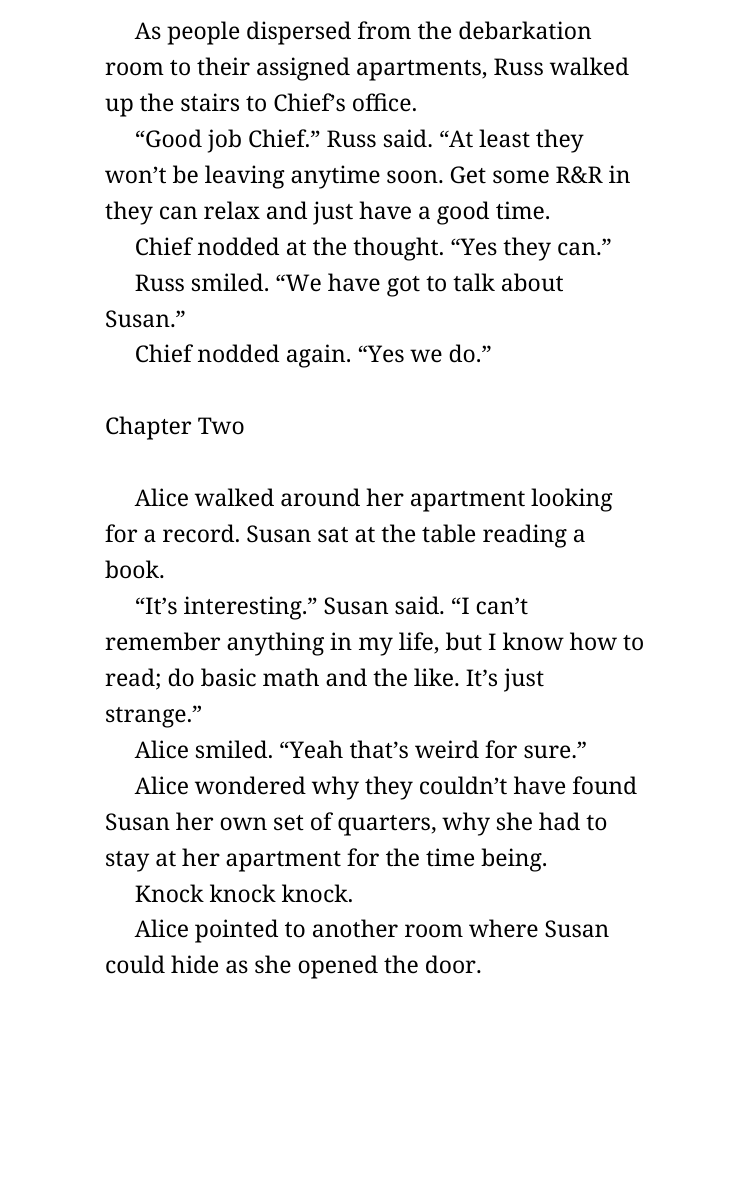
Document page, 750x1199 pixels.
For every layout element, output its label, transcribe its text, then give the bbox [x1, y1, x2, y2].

text Chief nodded at the thought. “Yes they can.” [105, 231, 645, 262]
text Chapter Two [105, 410, 645, 442]
text Russ smiled. “We have got to talk about Susan.” [105, 267, 645, 334]
text Alice walked around her apartment looking for a record. Susan sat at the table reading a book. [105, 482, 645, 585]
text Alice wondered why they couldn’t have found Susan her own set of quarters, why she had to stay at her apartment for the time being. [105, 770, 645, 873]
text Chief nodded again. “Yes we do.” [105, 338, 645, 370]
text As people dispersed from the debarkation room to their assigned apartments, Russ walked up the stairs to Chief’s office. [105, 15, 645, 118]
text Knock knock knock. [105, 877, 645, 909]
text “It’s interesting.” Susan said. “I can’t remember anything in my life, but I know how to read; do basic math and the like. It’s just strange.” [105, 590, 645, 729]
text “Good job Chief.” Russ said. “At least they won’t be leaving anytime soon. Get some R&R in they can relax and just have a good time. [105, 123, 645, 226]
text Alice pointed to another room where Susan could hide as she opened the door. [105, 913, 645, 981]
text Alice smiled. “Yeah that’s weird for sure.” [105, 734, 645, 765]
